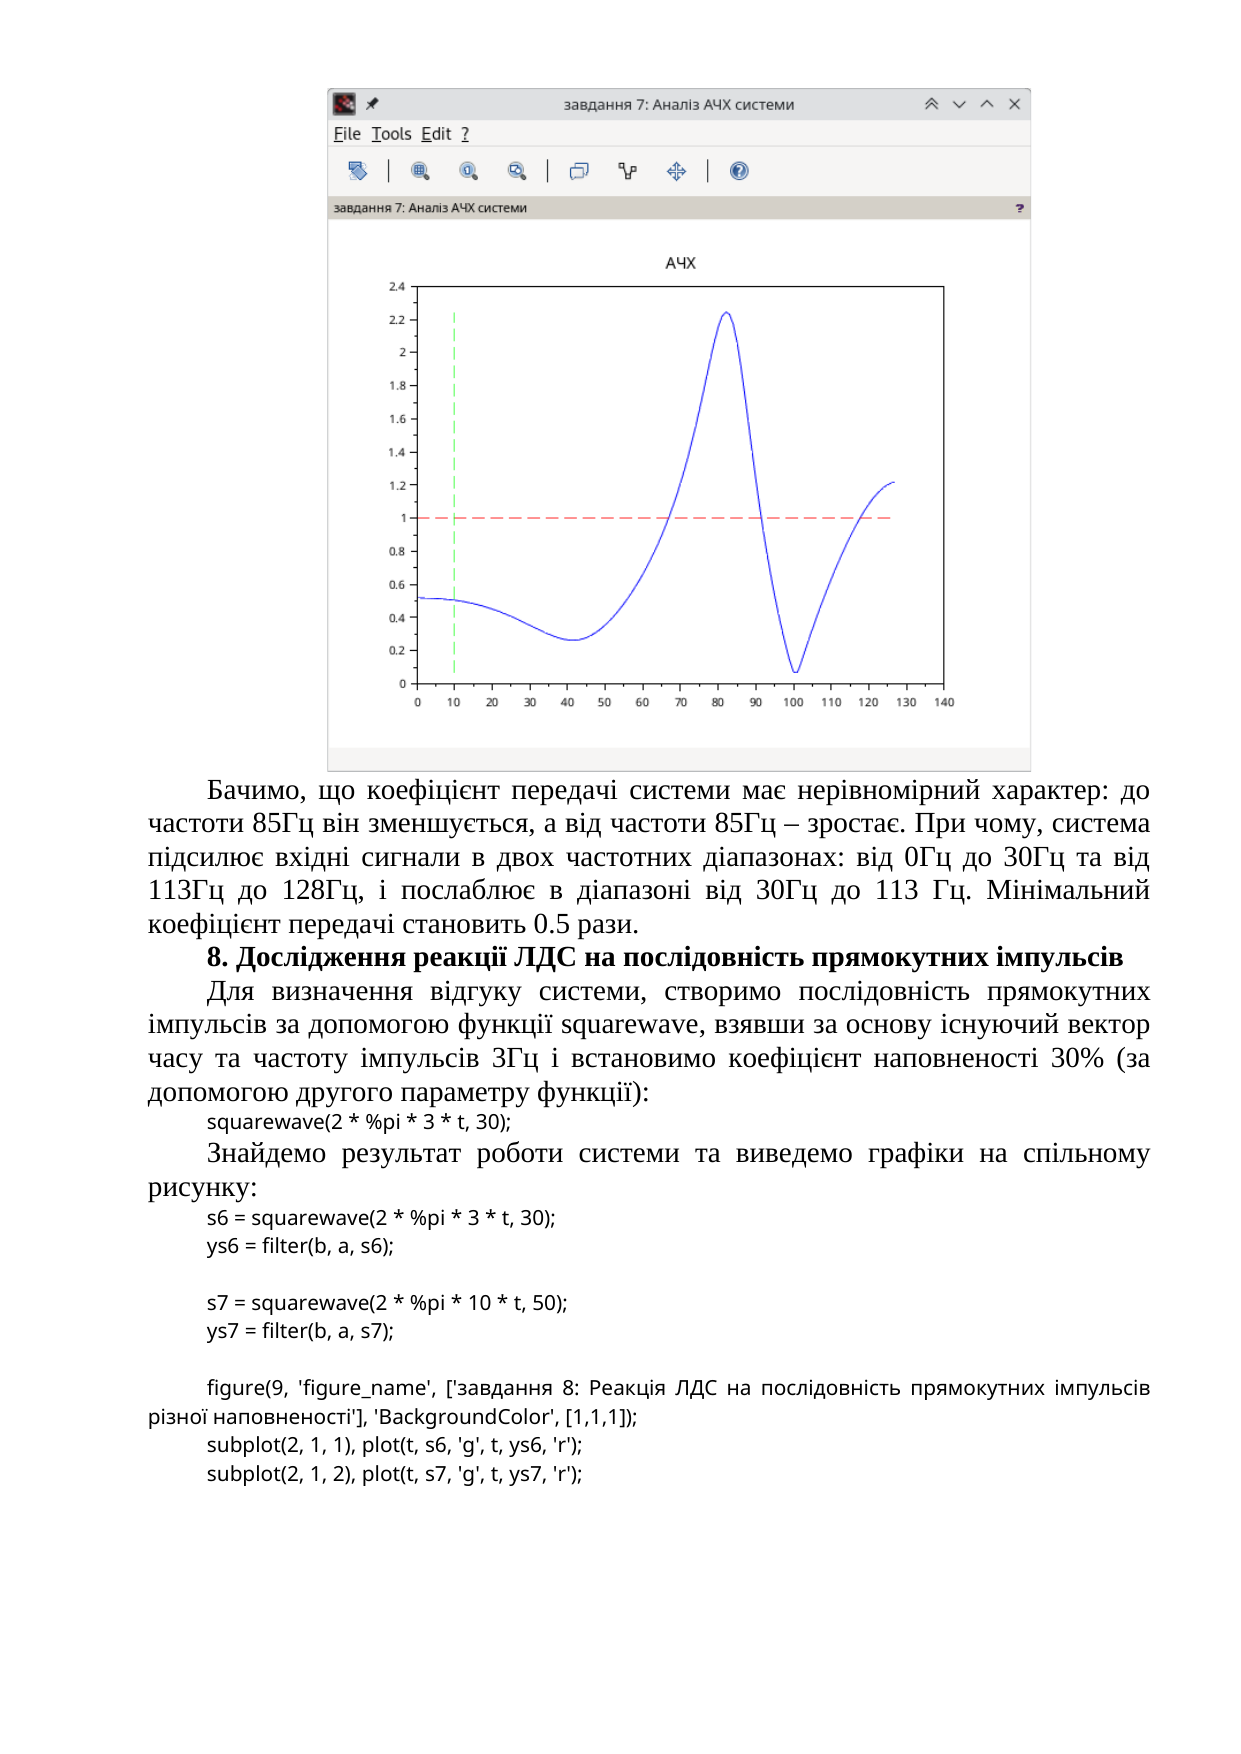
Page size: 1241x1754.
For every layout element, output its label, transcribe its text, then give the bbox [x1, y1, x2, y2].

subtitle figure(9, 'figure_name', ['завдання 8: Реакція ЛДС на послідовність прямокутних імпульсів різної наповненості'], 'BackgroundColor', [1,1,1]); [148, 1373, 1152, 1430]
subtitle Для визначення відгуку системи, створимо послідовність прямокутних імпульсів за допомогою функції squarewave, взявши за основу існуючий вектор часу та частоту імпульсів 3Гц і встановимо коефіцієнт наповненості 30% (за допомогою другого параметру функції): [148, 973, 1152, 1107]
picture [327, 88, 1032, 772]
subtitle s7 = squarewave(2 * %pi * 10 * t, 50); [148, 1288, 1152, 1316]
subtitle subplot(2, 1, 2), plot(t, s7, 'g', t, ys7, 'r'); [148, 1459, 1152, 1487]
subtitle Знайдемо результат роботи системи та виведемо графіки на спільному рисунку: [148, 1136, 1152, 1203]
subtitle s6 = squarewave(2 * %pi * 3 * t, 30); [148, 1203, 1152, 1231]
subtitle squarewave(2 * %pi * 3 * t, 30); [148, 1107, 1152, 1136]
subtitle ys7 = filter(b, a, s7); [148, 1316, 1152, 1345]
subtitle 8. Дослідження реакції ЛДС на послідовність прямокутних імпульсів [148, 939, 1152, 973]
subtitle Бачимо, що коефіцієнт передачі системи має нерівномірний характер: до частоти 85Гц він зменшується, а від частоти 85Гц – зростає. При чому, система підсилює вхідні сигнали в двох частотних діапазонах: від 0Гц до 30Гц та від 113Гц до 128Гц, і послаблює в діапазоні від 30Гц до 113 Гц. Мінімальний коефіцієнт передачі становить 0.5 рази. [148, 772, 1152, 939]
subtitle ys6 = filter(b, a, s6); [148, 1231, 1152, 1259]
subtitle subplot(2, 1, 1), plot(t, s6, 'g', t, ys6, 'r'); [148, 1430, 1152, 1459]
